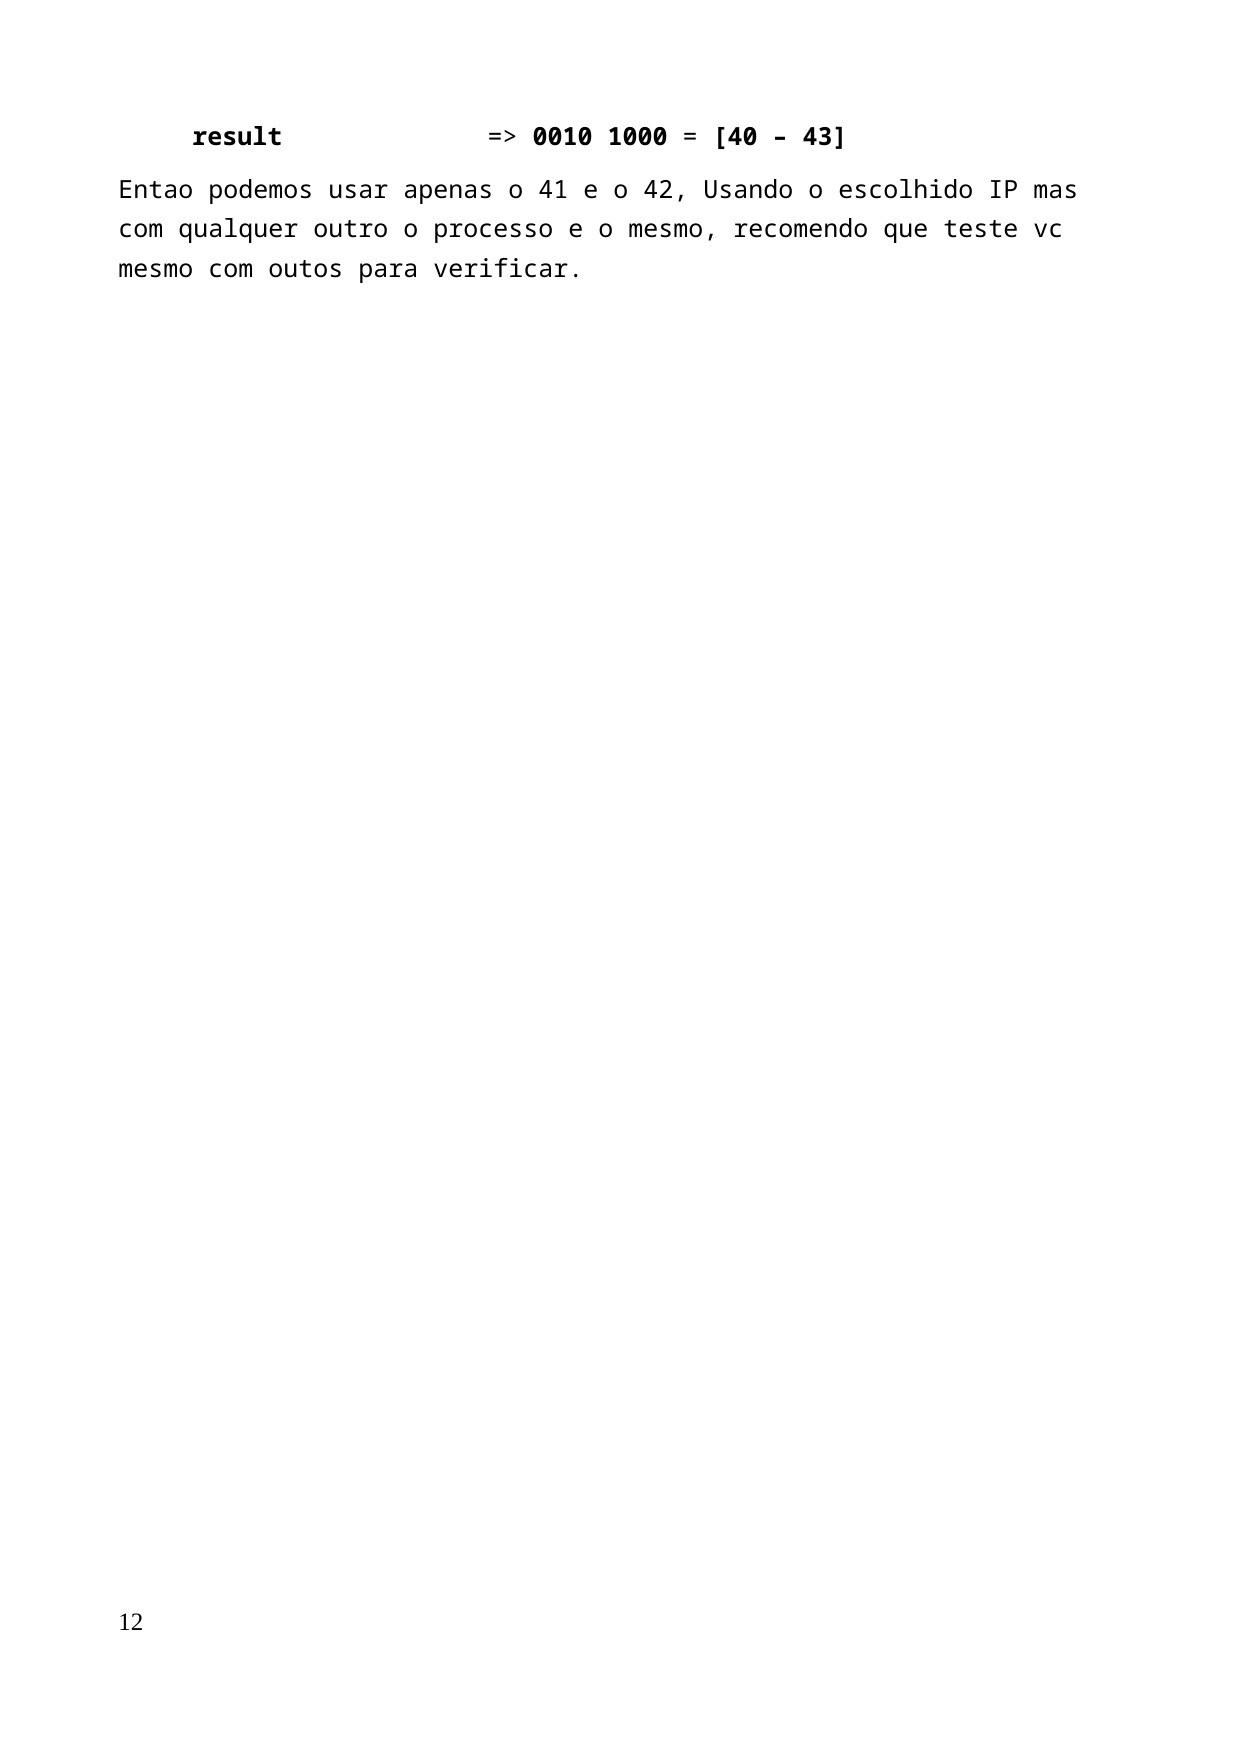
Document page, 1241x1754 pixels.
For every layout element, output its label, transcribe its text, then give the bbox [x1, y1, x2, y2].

text Entao podemos usar apenas o 41 e o 42, Usando o escolhido IP mas com qualquer outro o processo e o mesmo, recomendo que teste vc mesmo com outos para verificar. [118, 172, 1122, 284]
text result => 0010 1000 = [40 – 43] [118, 118, 1122, 152]
